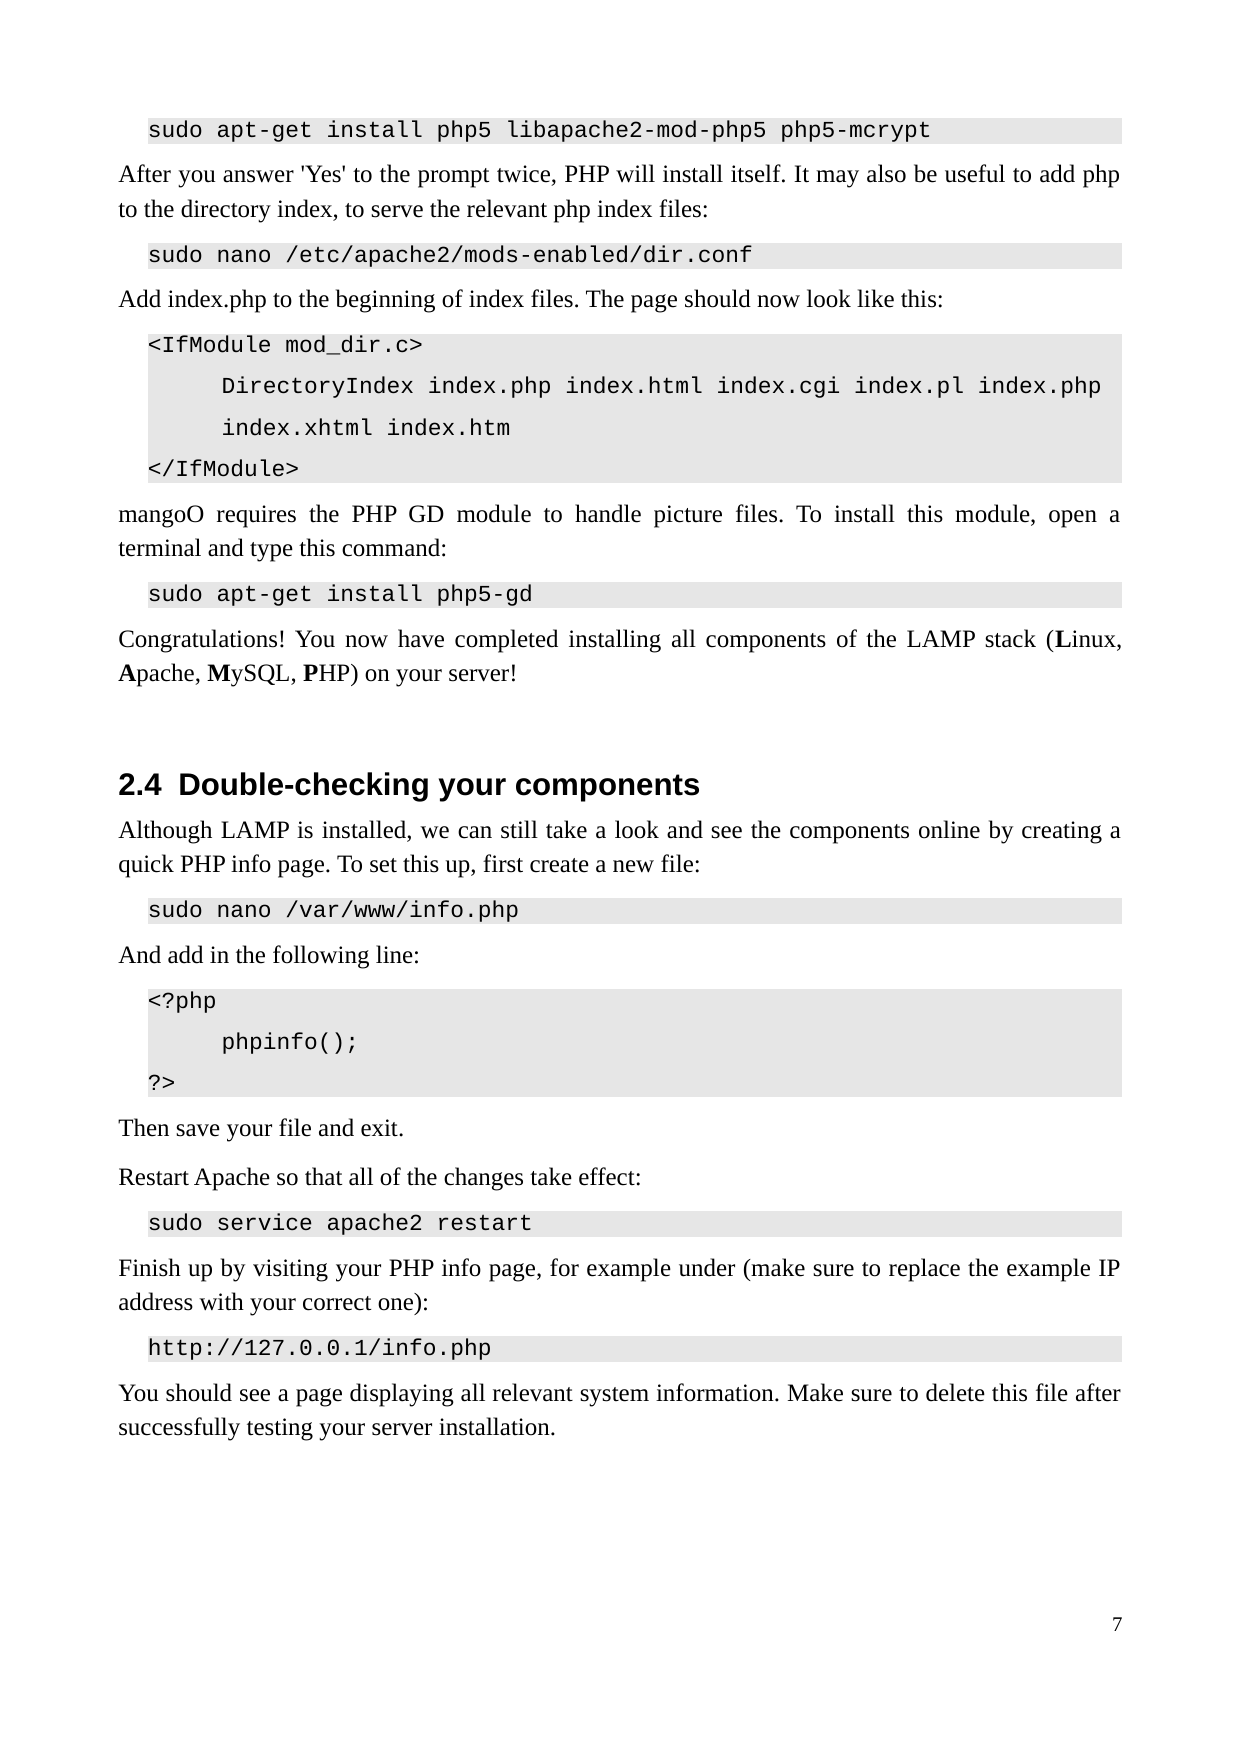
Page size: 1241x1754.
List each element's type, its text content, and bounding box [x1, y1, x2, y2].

text Then save your file and exit. [118, 1113, 1122, 1142]
text <?php [148, 989, 1122, 1015]
text phpinfo(); [148, 1030, 1122, 1056]
text ?> [148, 1072, 1122, 1097]
text DirectoryIndex index.php index.html index.cgi index.pl index.php [148, 375, 1122, 401]
text And add in the following line: [118, 940, 1122, 968]
text sudo service apache2 restart [148, 1211, 1122, 1237]
subtitle Double-checking your components [118, 766, 1122, 802]
text </IfModule> [148, 457, 1122, 483]
text After you answer 'Yes' to the prompt twice, PHP will install itself. It may also be useful to add php to the directory index, to serve the relevant php index files: [118, 159, 1122, 223]
text sudo apt-get install php5 libapache2-mod-php5 php5-mcrypt [148, 118, 1122, 144]
text Finish up by visiting your PHP info page, for example under (make sure to replace the example IP address with your correct one): [118, 1253, 1122, 1316]
text sudo nano /var/www/info.php [148, 898, 1122, 924]
text mangoO requires the PHP GD module to handle picture files. To install this module, open a terminal and type this command: [118, 499, 1122, 562]
text sudo apt-get install php5-gd [148, 582, 1122, 608]
text sudo nano /etc/apache2/mods-enabled/dir.conf [148, 243, 1122, 269]
text index.xhtml index.htm [148, 416, 1122, 442]
text Although LAMP is installed, we can still take a look and see the components online by creating a quick PHP info page. To set this up, first create a new file: [118, 815, 1122, 878]
text http://127.0.0.1/info.php [148, 1336, 1122, 1362]
text Add index.php to the beginning of index files. The page should now look like this: [118, 284, 1122, 313]
text Congratulations! You now have completed installing all components of the LAMP stack (Linux, Apache, MySQL, PHP) on your server! [118, 624, 1122, 687]
text You should see a page displaying all relevant system information. Make sure to delete this file after successfully testing your server installation. [118, 1378, 1122, 1441]
text <IfModule mod_dir.c> [148, 334, 1122, 359]
text Restart Apache so that all of the changes take effect: [118, 1162, 1122, 1191]
